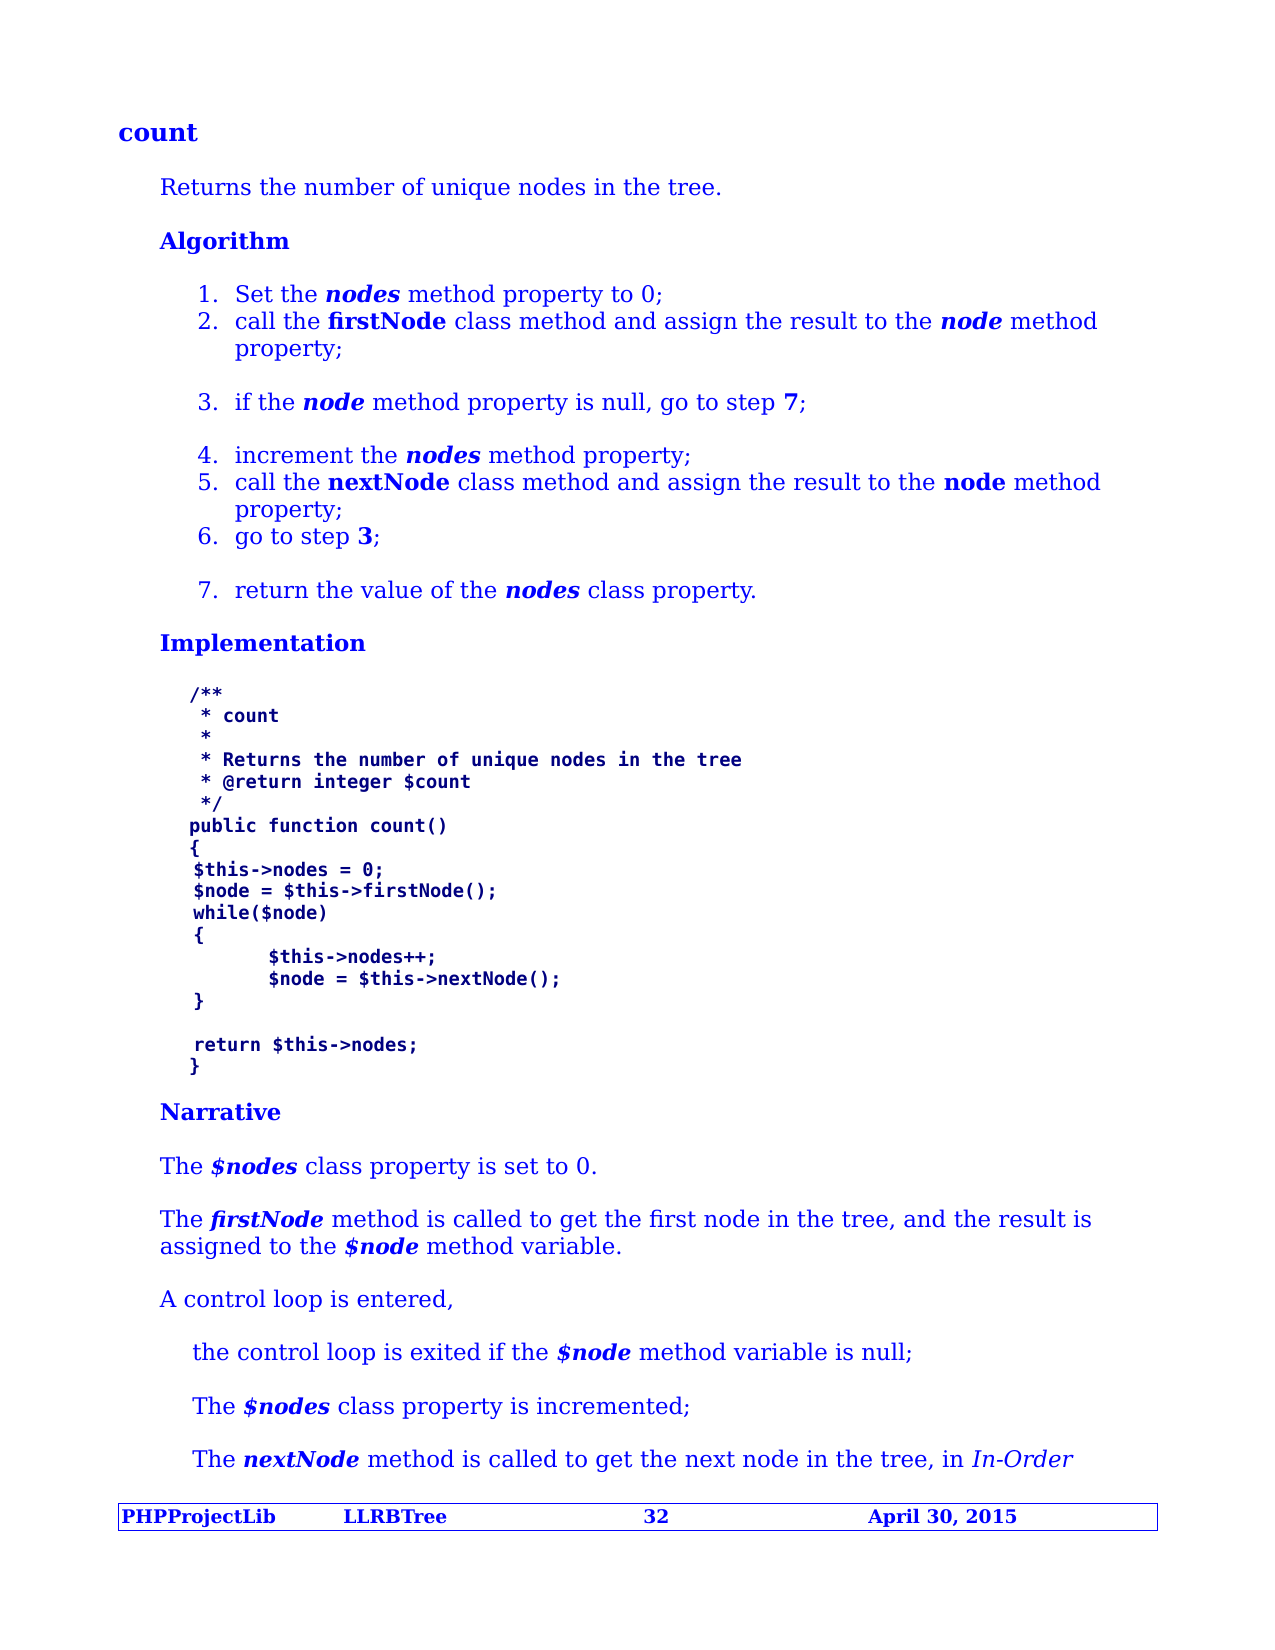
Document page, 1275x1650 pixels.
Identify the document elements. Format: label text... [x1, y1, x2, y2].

text Narrative [159, 1099, 1157, 1126]
list public function count() [189, 815, 1157, 837]
list if the node method property is null, go to step 7; [197, 388, 1157, 416]
text A control loop is entered, [159, 1286, 1157, 1313]
list $this->nodes = 0; [189, 859, 1157, 881]
list Set the nodes method property to 0; [197, 281, 1157, 308]
text Implementation [159, 630, 1157, 657]
list * count [189, 706, 1157, 727]
list /** [189, 684, 1157, 706]
list go to step 3; [197, 523, 1157, 550]
list while($node) [189, 902, 1157, 924]
list * @return integer $count [189, 771, 1157, 793]
list call the nextNode class method and assign the result to the node method property; [197, 469, 1157, 523]
list * Returns the number of unique nodes in the tree [189, 749, 1157, 771]
list */ [189, 793, 1157, 815]
text Returns the number of unique nodes in the tree. [159, 174, 1157, 201]
list { [189, 837, 1157, 859]
list } [189, 990, 1157, 1012]
list call the firstNode class method and assign the result to the node method property; [197, 308, 1157, 362]
list $node = $this->firstNode(); [189, 881, 1157, 902]
text Algorithm [159, 227, 1157, 254]
list $this->nodes++; [189, 946, 1157, 968]
list return $this->nodes; [189, 1034, 1157, 1056]
text The nextNode method is called to get the next node in the tree, in In-Order [192, 1446, 1157, 1473]
list increment the nodes method property; [197, 442, 1157, 469]
text The $nodes class property is incremented; [192, 1393, 1157, 1419]
title count [118, 118, 1157, 147]
list $node = $this->nextNode(); [189, 968, 1157, 990]
text The firstNode method is called to get the first node in the tree, and the result is assigned to the $node method variable. [159, 1206, 1157, 1259]
text The $nodes class property is set to 0. [159, 1153, 1157, 1179]
list } [189, 1056, 1157, 1077]
list * [189, 727, 1157, 749]
list { [189, 924, 1157, 946]
list return the value of the nodes class property. [197, 576, 1157, 603]
text the control loop is exited if the $node method variable is null; [192, 1339, 1157, 1366]
